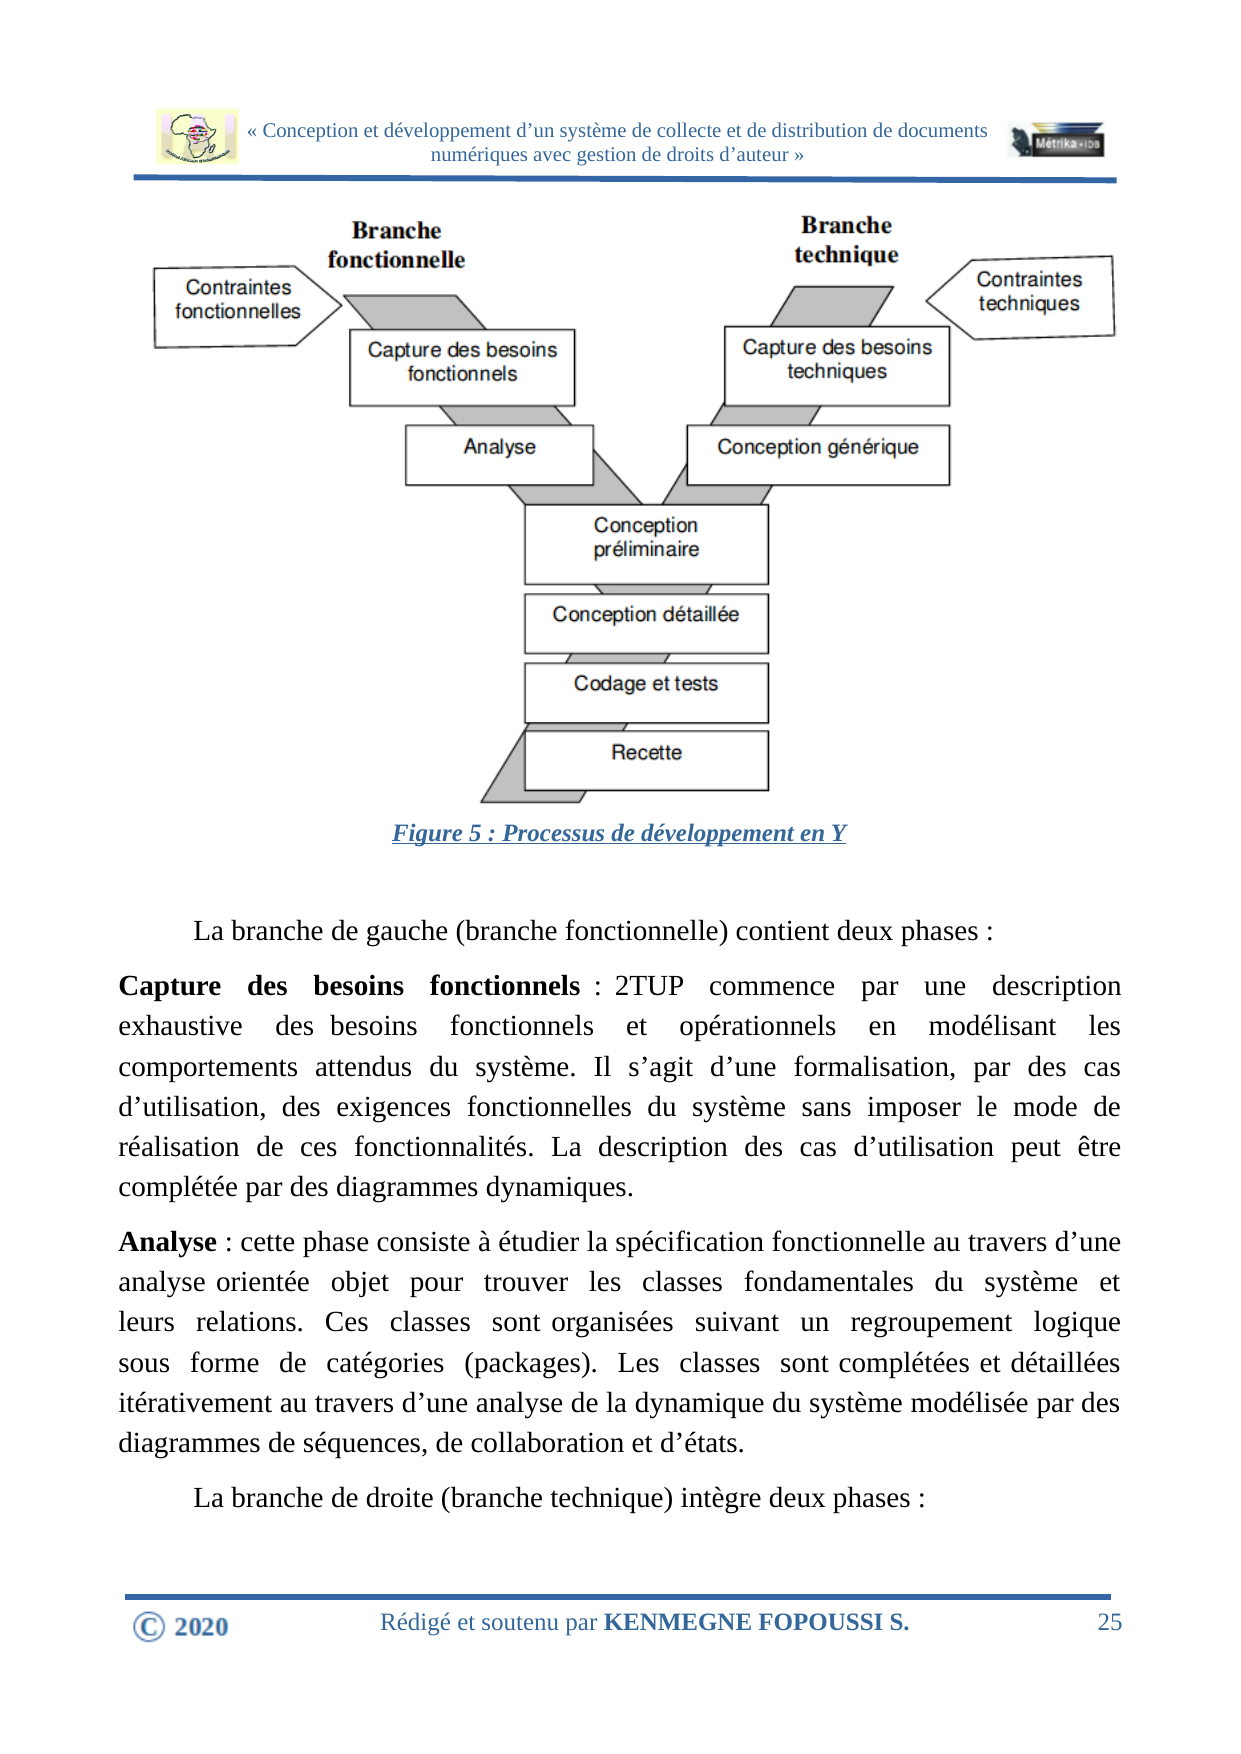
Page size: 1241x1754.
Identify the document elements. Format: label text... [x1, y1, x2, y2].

picture [1003, 116, 1109, 160]
text Capture des besoins fonctionnels : 2TUP commence par une description exhaustive des besoins fonctionnels et opérationnels en modélisant les comportements attendus du système. Il s’agit d’une formalisation, par des cas d’utilisation, des exigences fonctionnelles du système sans imposer le mode de réalisation de ces fonctionnalités. La description des cas d’utilisation peut être complétée par des diagrammes dynamiques. [118, 968, 1122, 1203]
text La branche de droite (branche technique) intègre deux phases : [118, 1480, 1122, 1513]
picture [126, 1604, 231, 1647]
picture [118, 208, 1123, 818]
text La branche de gauche (branche fonctionnelle) contient deux phases : [118, 913, 1122, 947]
picture [154, 107, 241, 166]
text Analyse : cette phase consiste à étudier la spécification fonctionnelle au travers d’une analyse orientée objet pour trouver les classes fondamentales du système et leurs relations. Ces classes sont organisées suivant un regroupement logique sous forme de catégories (packages). Les classes sont complétées et détaillées itérativement au travers d’une analyse de la dynamique du système modélisée par des diagrammes de séquences, de collaboration et d’états. [118, 1224, 1122, 1459]
text Figure 5 : Processus de développement en Y [118, 818, 1122, 846]
